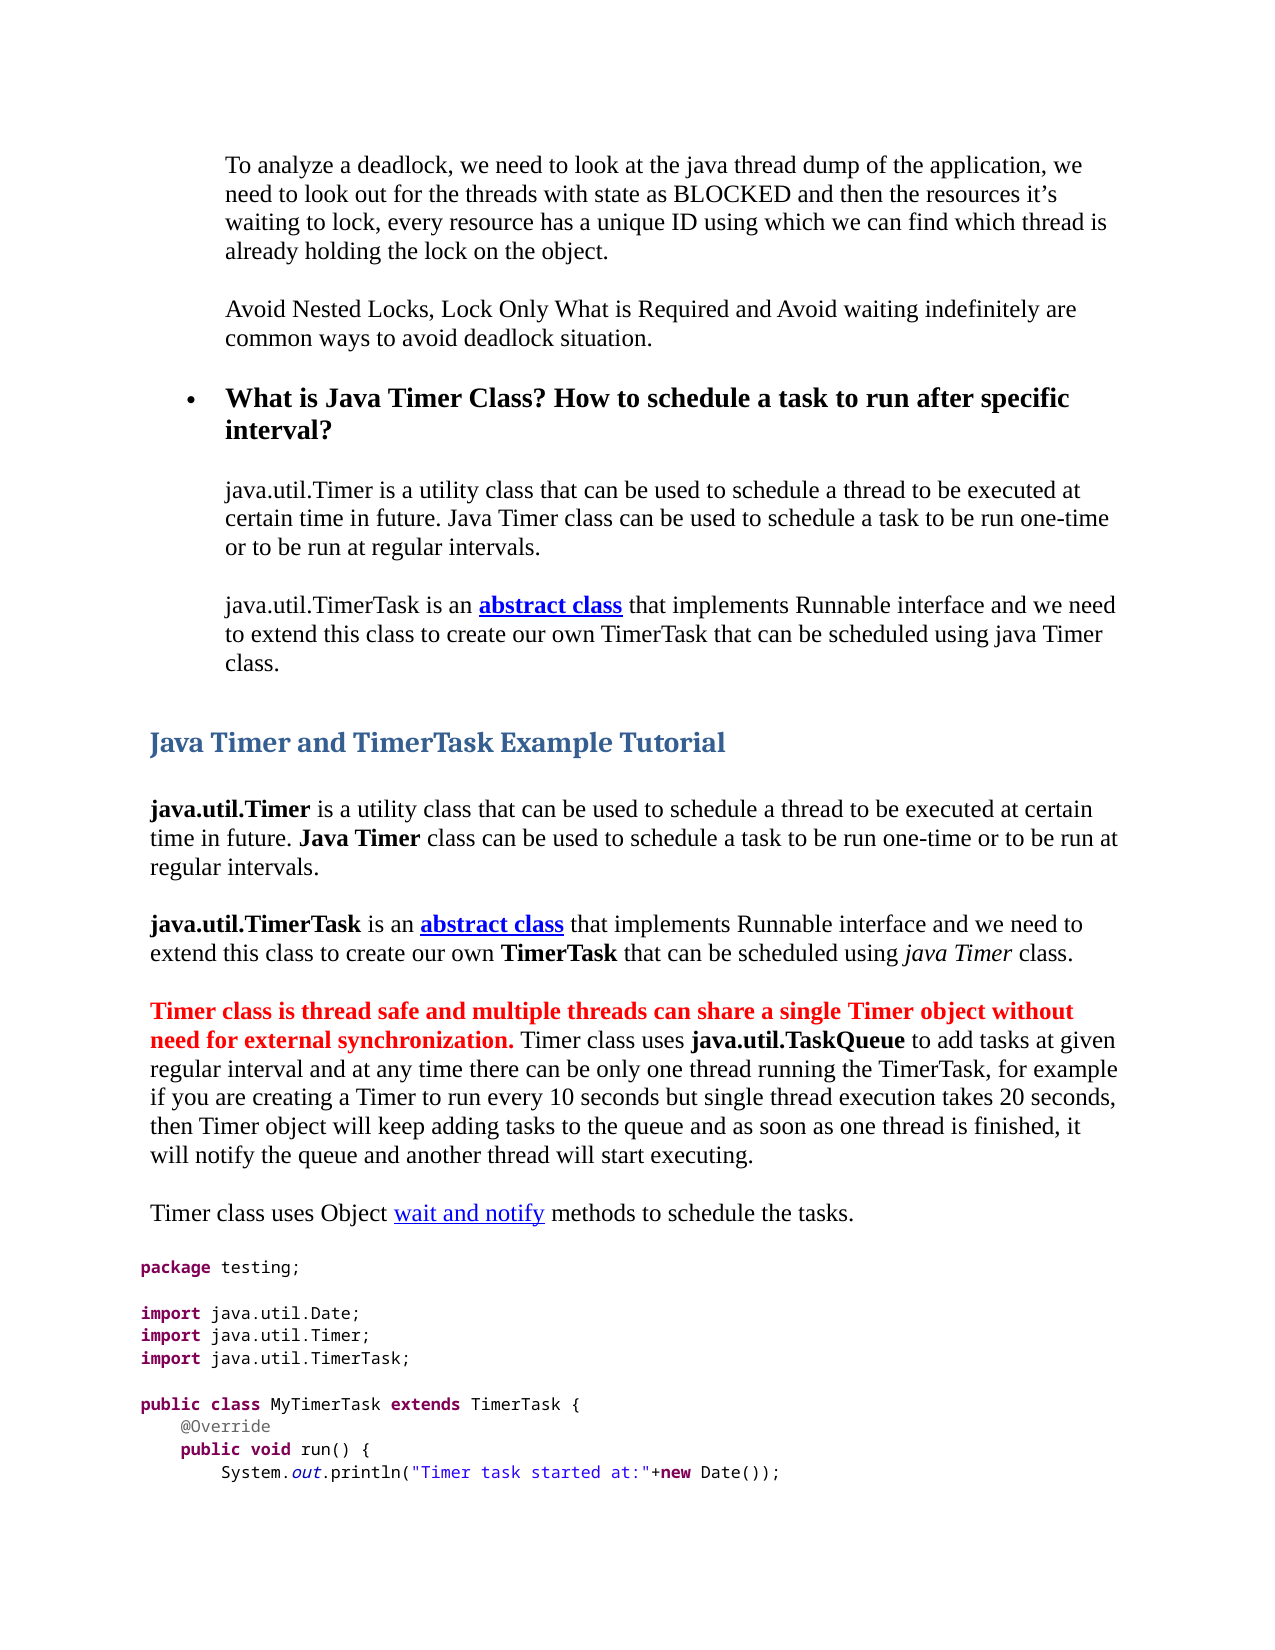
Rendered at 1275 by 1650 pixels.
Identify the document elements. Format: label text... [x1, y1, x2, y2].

text java.util.TimerTask is an abstract class that implements Runnable interface and we need to extend this class to create our own TimerTask that can be scheduled using java Timer class. [150, 909, 1125, 967]
text To analyze a deadlock, we need to look at the java thread dump of the application, we need to look out for the threads with state as BLOCKED and then the resources it’s waiting to lock, every resource has a unique ID using which we can find which thread is already holding the lock on the object. [225, 150, 1125, 265]
text Timer class is thread safe and multiple threads can share a single Timer object without need for external synchronization. Timer class uses java.util.TaskQueue to add tasks at given regular interval and at any time there can be only one thread running the TimerTask, for example if you are creating a Timer to run every 10 seconds but single thread execution takes 20 seconds, then Timer object will keep adding tasks to the queue and as soon as one thread is finished, it will notify the queue and another thread will start executing. [150, 996, 1125, 1169]
text java.util.TimerTask is an abstract class that implements Runnable interface and we need to extend this class to create our own TimerTask that can be scheduled using java Timer class. [225, 590, 1125, 676]
text Avoid Nested Locks, Lock Only What is Required and Avoid waiting indefinitely are common ways to avoid deadlock situation. [225, 294, 1125, 352]
text Timer class uses Object wait and notify methods to schedule the tasks. [150, 1198, 1125, 1227]
table_header package testing; import java.util.Date; import java.util.Timer; import java.util.TimerTask; public class MyTimerTask extends TimerTask { @Override public void run() { System.out.println("Timer task started at:"+new Date()); [141, 1256, 895, 1483]
text java.util.Timer is a utility class that can be used to schedule a thread to be executed at certain time in future. Java Timer class can be used to schedule a task to be run one-time or to be run at regular intervals. [150, 794, 1125, 880]
text java.util.Timer is a utility class that can be used to schedule a thread to be executed at certain time in future. Java Timer class can be used to schedule a task to be run one-time or to be run at regular intervals. [225, 475, 1125, 561]
subtitle What is Java Timer Class? How to schedule a task to run after specific interval? [187, 381, 1125, 446]
subtitle Java Timer and TimerTask Example Tutorial [150, 726, 1125, 760]
